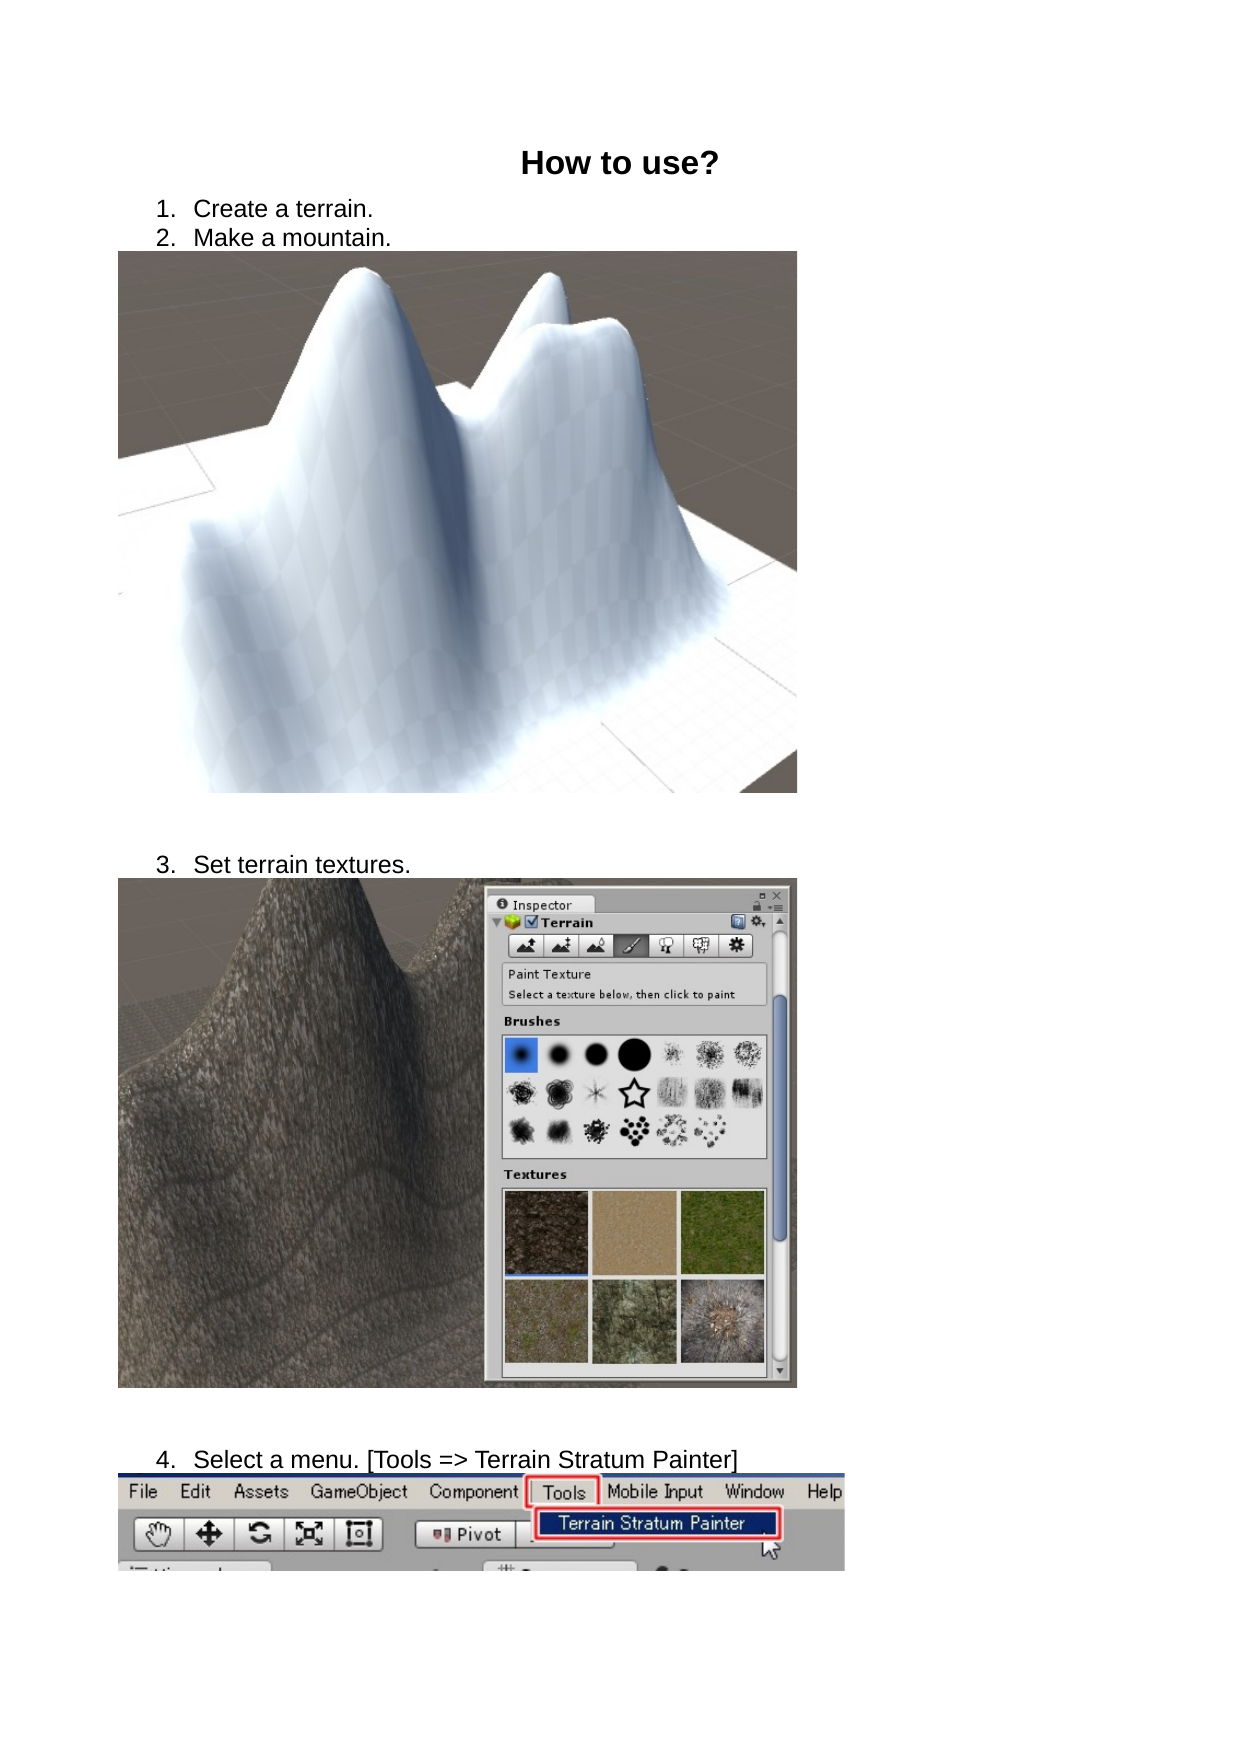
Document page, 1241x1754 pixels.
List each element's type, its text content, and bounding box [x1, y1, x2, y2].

list Make a mountain. [156, 223, 1122, 252]
subtitle How to use? [118, 143, 1122, 182]
picture [118, 251, 798, 793]
list Create a terrain. [156, 194, 1122, 223]
list Select a menu. [Tools => Terrain Stratum Painter] [156, 1445, 1122, 1474]
picture [118, 1473, 845, 1571]
list Set terrain textures. [156, 850, 1122, 879]
picture [118, 878, 798, 1388]
